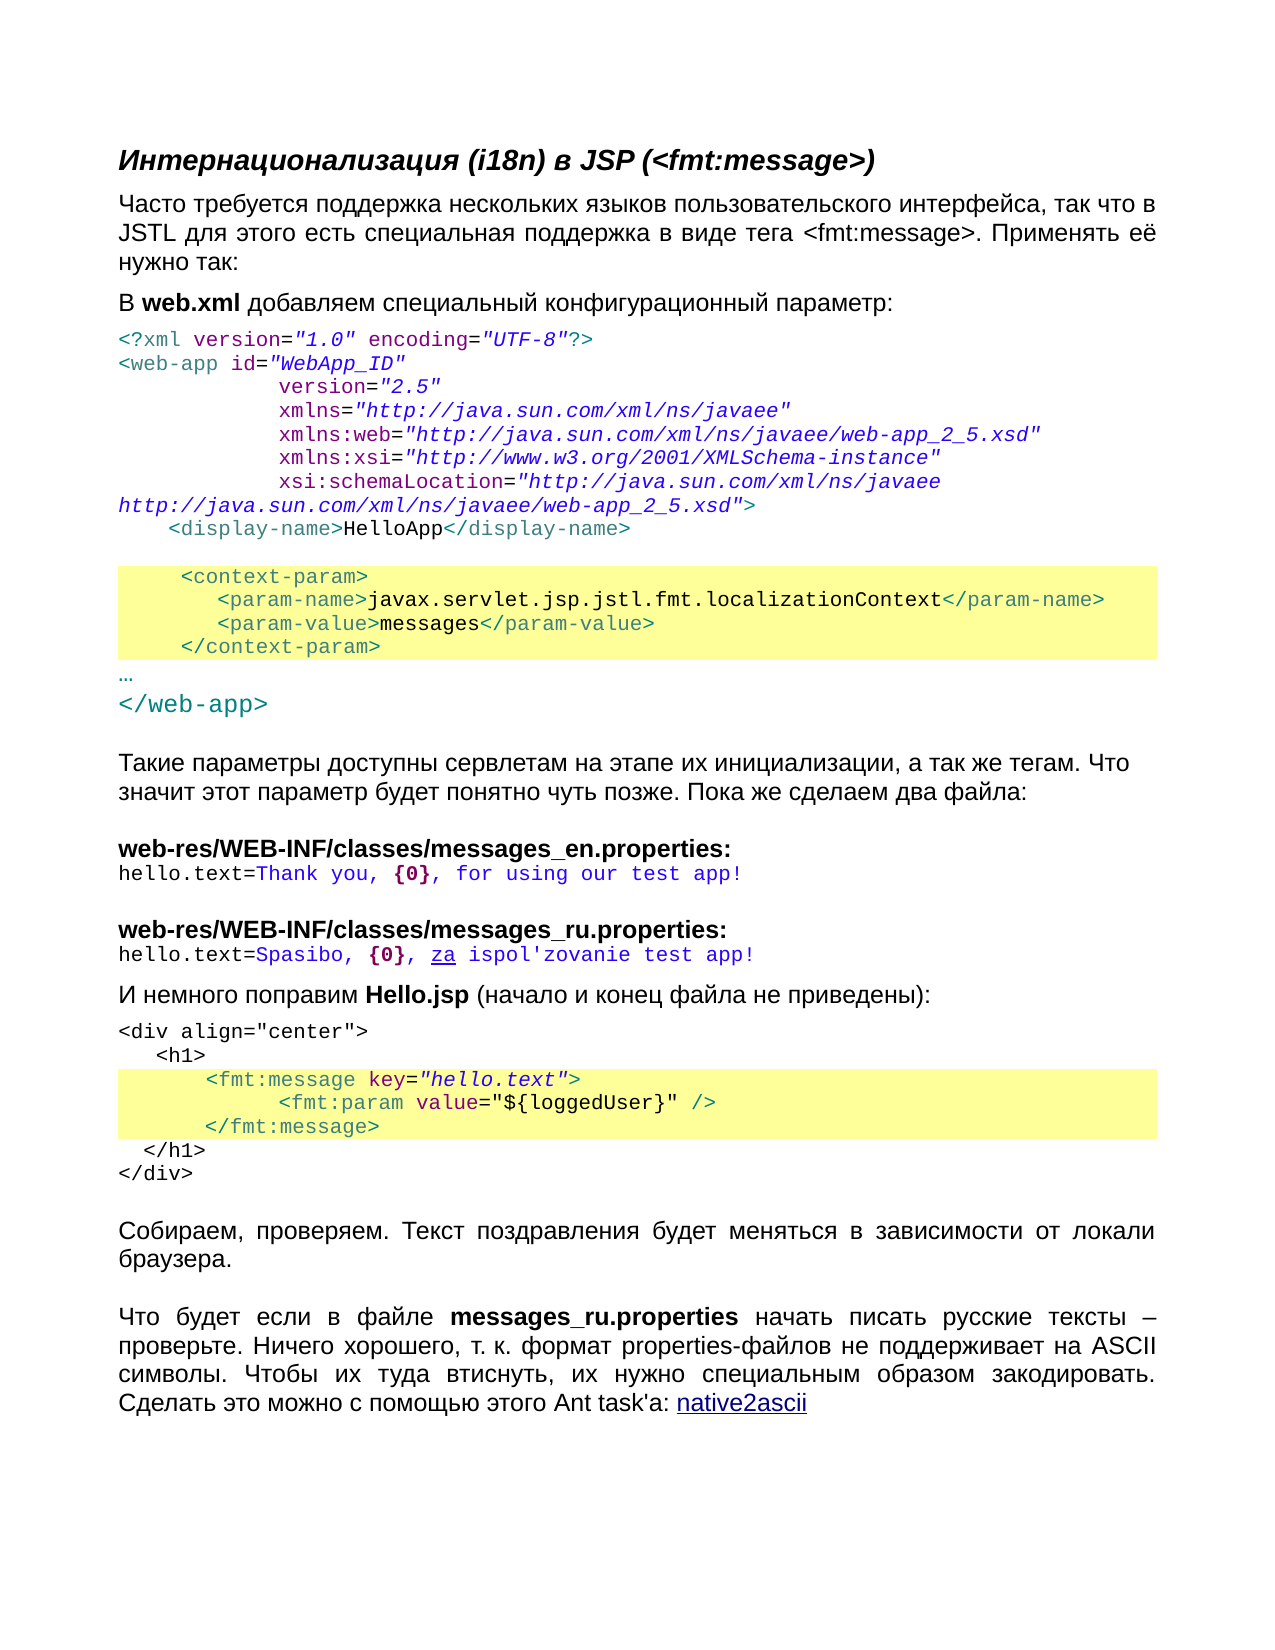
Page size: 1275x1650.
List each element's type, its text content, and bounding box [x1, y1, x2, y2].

text xmlns:web="http://java.sun.com/xml/ns/javaee/web-app_2_5.xsd" [118, 424, 1157, 447]
text web-res/WEB-INF/classes/messages_en.properties: [118, 834, 1157, 863]
text hello.text=Spasibo, {0}, za ispol'zovanie test app! [118, 944, 1157, 968]
text <h1> [118, 1045, 1157, 1069]
text </div> [118, 1163, 1157, 1187]
text <fmt:message key="hello.text"> [118, 1069, 1157, 1092]
text version="2.5" [118, 376, 1157, 400]
text В web.xml добавляем специальный конфигурационный параметр: [118, 288, 1157, 317]
text Собираем, проверяем. Текст поздравления будет меняться в зависимости от локали браузера. [118, 1216, 1157, 1273]
text <web-app id="WebApp_ID" [118, 353, 1157, 376]
text web-res/WEB-INF/classes/messages_ru.properties: [118, 915, 1157, 944]
text И немного поправим Hello.jsp (начало и конец файла не приведены): [118, 980, 1157, 1009]
text <?xml version="1.0" encoding="UTF-8"?> [118, 329, 1157, 353]
text </h1> [118, 1139, 1157, 1163]
text <div align="center"> [118, 1021, 1157, 1045]
text <fmt:param value="${loggedUser}" /> [118, 1092, 1157, 1116]
text Такие параметры доступны сервлетам на этапе их инициализации, а так же тегам. Что значит этот параметр будет понятно чуть позже. Пока же сделаем два файла: [118, 748, 1157, 806]
text <param-name>javax.servlet.jsp.jstl.fmt.localizationContext</param-name> [118, 589, 1157, 613]
text xmlns:xsi="http://www.w3.org/2001/XMLSchema-instance" [118, 447, 1157, 471]
text </web-app> [118, 688, 1157, 719]
text xsi:schemaLocation="http://java.sun.com/xml/ns/javaee http://java.sun.com/xml/ns/javaee/web-app_2_5.xsd"> [118, 471, 1157, 518]
subtitle Интернационализация (i18n) в JSP (<fmt:message>) [118, 143, 1157, 177]
text <display-name>HelloApp</display-name> [118, 518, 1157, 542]
text hello.text=Thank you, {0}, for using our test app! [118, 863, 1157, 887]
text <context-param> [118, 566, 1157, 589]
text … [118, 660, 1157, 688]
text Что будет если в файле messages_ru.properties начать писать русские тексты – проверьте. Ничего хорошего, т. к. формат properties-файлов не поддерживает на ASCII символы. Чтобы их туда втиснуть, их нужно специальным образом закодировать. Сделать это можно с помощью этого Ant task'а: native2ascii [118, 1302, 1157, 1417]
text Часто требуется поддержка нескольких языков пользовательского интерфейса, так что в JSTL для этого есть специальная поддержка в виде тега <fmt:message>. Применять её нужно так: [118, 189, 1157, 275]
text <param-value>messages</param-value> [118, 613, 1157, 637]
text </context-param> [118, 637, 1157, 660]
text xmlns="http://java.sun.com/xml/ns/javaee" [118, 400, 1157, 424]
text </fmt:message> [118, 1116, 1157, 1139]
